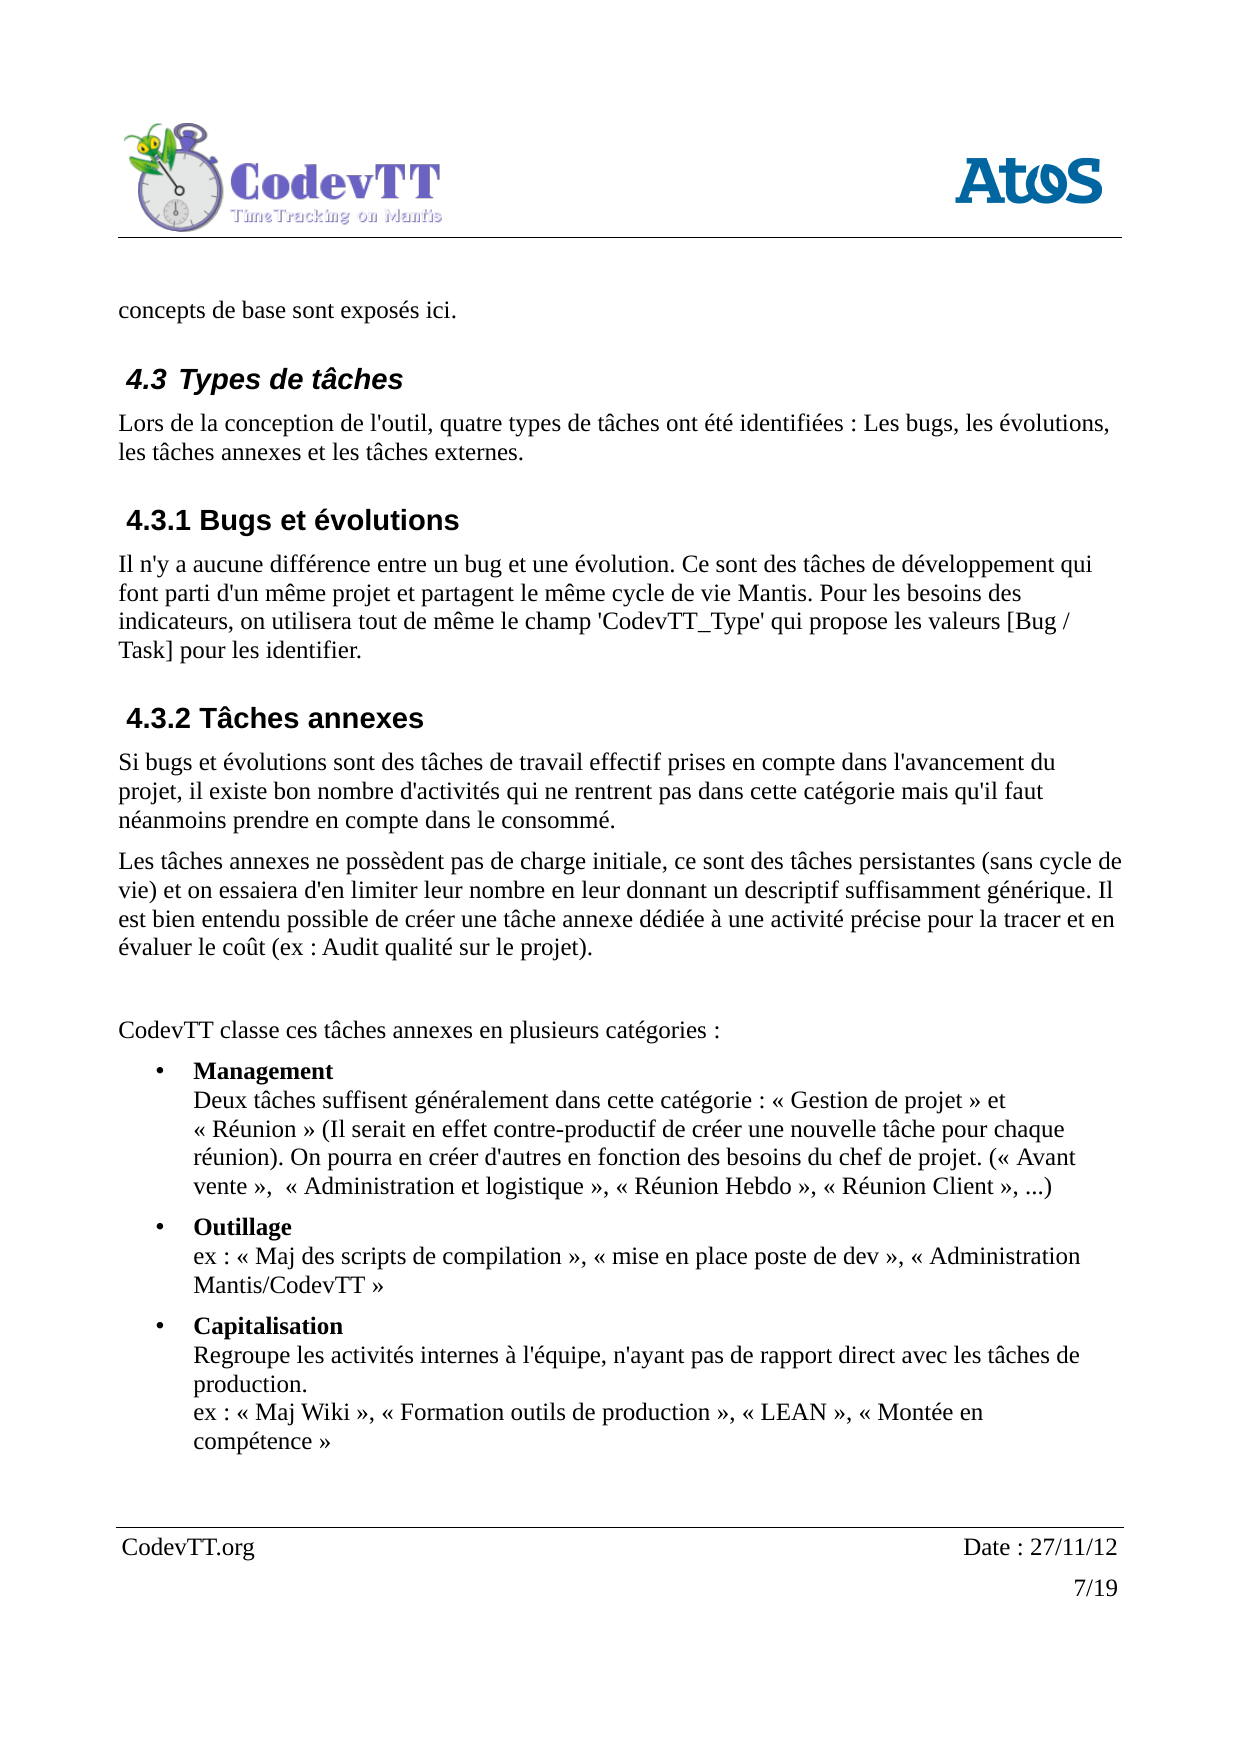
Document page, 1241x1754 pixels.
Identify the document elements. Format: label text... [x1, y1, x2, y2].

list Capitalisation Regroupe les activités internes à l'équipe, n'ayant pas de rapport direct avec les tâches de production. ex : « Maj Wiki », « Formation outils de production », « LEAN », « Montée en compétence » [156, 1311, 1122, 1484]
picture [123, 123, 447, 232]
picture [953, 156, 1103, 205]
text CodevTT classe ces tâches annexes en plusieurs catégories : [118, 1015, 1122, 1044]
text Lors de la conception de l'outil, quatre types de tâches ont été identifiées : Les bugs, les évolutions, les tâches annexes et les tâches externes. [118, 408, 1122, 465]
text concepts de base sont exposés ici. [118, 296, 1122, 324]
subtitle Types de tâches [118, 362, 1122, 395]
list Outillage ex : « Maj des scripts de compilation », « mise en place poste de dev », « Administration Mantis/CodevTT » [156, 1212, 1122, 1299]
text Il n'y a aucune différence entre un bug et une évolution. Ce sont des tâches de développement qui font parti d'un même projet et partagent le même cycle de vie Mantis. Pour les besoins des indicateurs, on utilisera tout de même le champ 'CodevTT_Type' qui propose les valeurs [Bug / Task] pour les identifier. [118, 549, 1122, 664]
list Management Deux tâches suffisent généralement dans cette catégorie : « Gestion de projet » et « Réunion » (Il serait en effet contre-productif de créer une nouvelle tâche pour chaque réunion). On pourra en créer d'autres en fonction des besoins du chef de projet. (« Avant vente », « Administration et logistique », « Réunion Hebdo », « Réunion Client », ...) [156, 1056, 1122, 1200]
subtitle Bugs et évolutions [118, 503, 1122, 536]
subtitle Tâches annexes [118, 701, 1122, 735]
text Les tâches annexes ne possèdent pas de charge initiale, ce sont des tâches persistantes (sans cycle de vie) et on essaiera d'en limiter leur nombre en leur donnant un descriptif suffisamment générique. Il est bien entendu possible de créer une tâche annexe dédiée à une activité précise pour la tracer et en évaluer le coût (ex : Audit qualité sur le projet). [118, 846, 1122, 961]
text Si bugs et évolutions sont des tâches de travail effectif prises en compte dans l'avancement du projet, il existe bon nombre d'activités qui ne rentrent pas dans cette catégorie mais qu'il faut néanmoins prendre en compte dans le consommé. [118, 747, 1122, 834]
